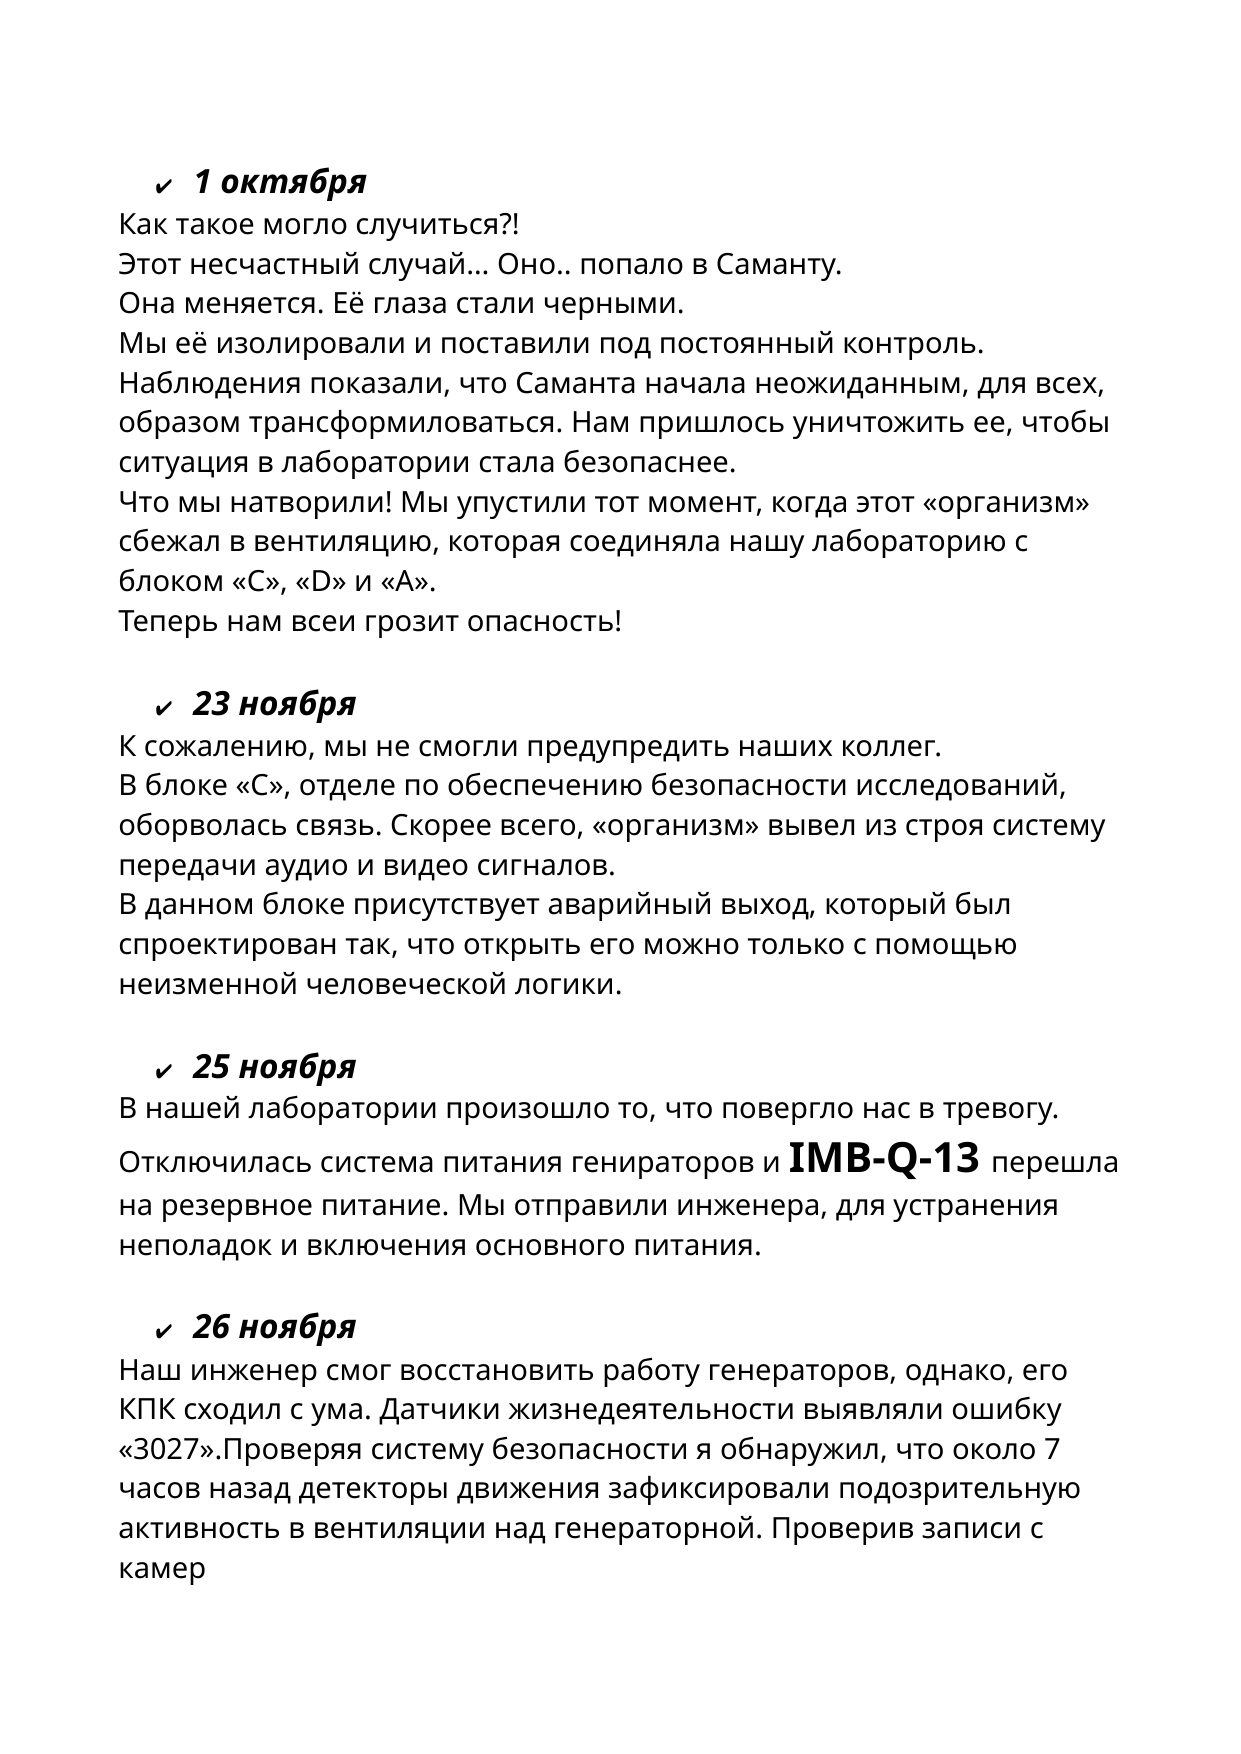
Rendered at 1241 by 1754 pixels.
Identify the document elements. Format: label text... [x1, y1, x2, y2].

text Как такое могло случиться?! [118, 203, 1122, 243]
text В блоке «С», отделе по обеспечению безопасности исследований, оборволась связь. Скорее всего, «организм» вывел из строя систему передачи аудио и видео сигналов. [118, 764, 1122, 884]
list 1 октября [156, 158, 1122, 203]
text В данном блоке присутствует аварийный выход, который был спроектирован так, что открыть его можно только с помощью неизменной человеческой логики. [118, 884, 1122, 1003]
text Наш инженер смог восстановить работу генераторов, однако, его КПК сходил с ума. Датчики жизнедеятельности выявляли ошибку «3027».Проверяя систему безопасности я обнаружил, что около 7 часов назад детекторы движения зафиксировали подозрительную активность в вентиляции над генераторной. Проверив записи с камер [118, 1349, 1122, 1587]
text Мы её изолировали и поставили под постоянный контроль. Наблюдения показали, что Саманта начала неожиданным, для всех, образом трансформиловаться. Нам пришлось уничтожить ее, чтобы ситуация в лаборатории стала безопаснее. [118, 322, 1122, 481]
text Что мы натворили! Мы упустили тот момент, когда этот «организм» сбежал в вентиляцию, которая соединяла нашу лабораторию с блоком «С», «D» и «А». [118, 481, 1122, 600]
list 25 ноября [156, 1042, 1122, 1088]
list 26 ноября [156, 1303, 1122, 1349]
text Она меняется. Её глаза стали черными. [118, 283, 1122, 322]
text Этот несчастный случай… Оно.. попало в Саманту. [118, 243, 1122, 283]
text В нашей лаборатории произошло то, что повергло нас в тревогу. Отключилась система питания генираторов и IMB-Q-13 перешла на резервное питание. Мы отправили инженера, для устранения неполадок и включения основного питания. [118, 1088, 1122, 1264]
text Теперь нам всеи грозит опасность! [118, 600, 1122, 640]
list 23 ноября [156, 679, 1122, 725]
text К сожалению, мы не смогли предупредить наших коллег. [118, 725, 1122, 764]
